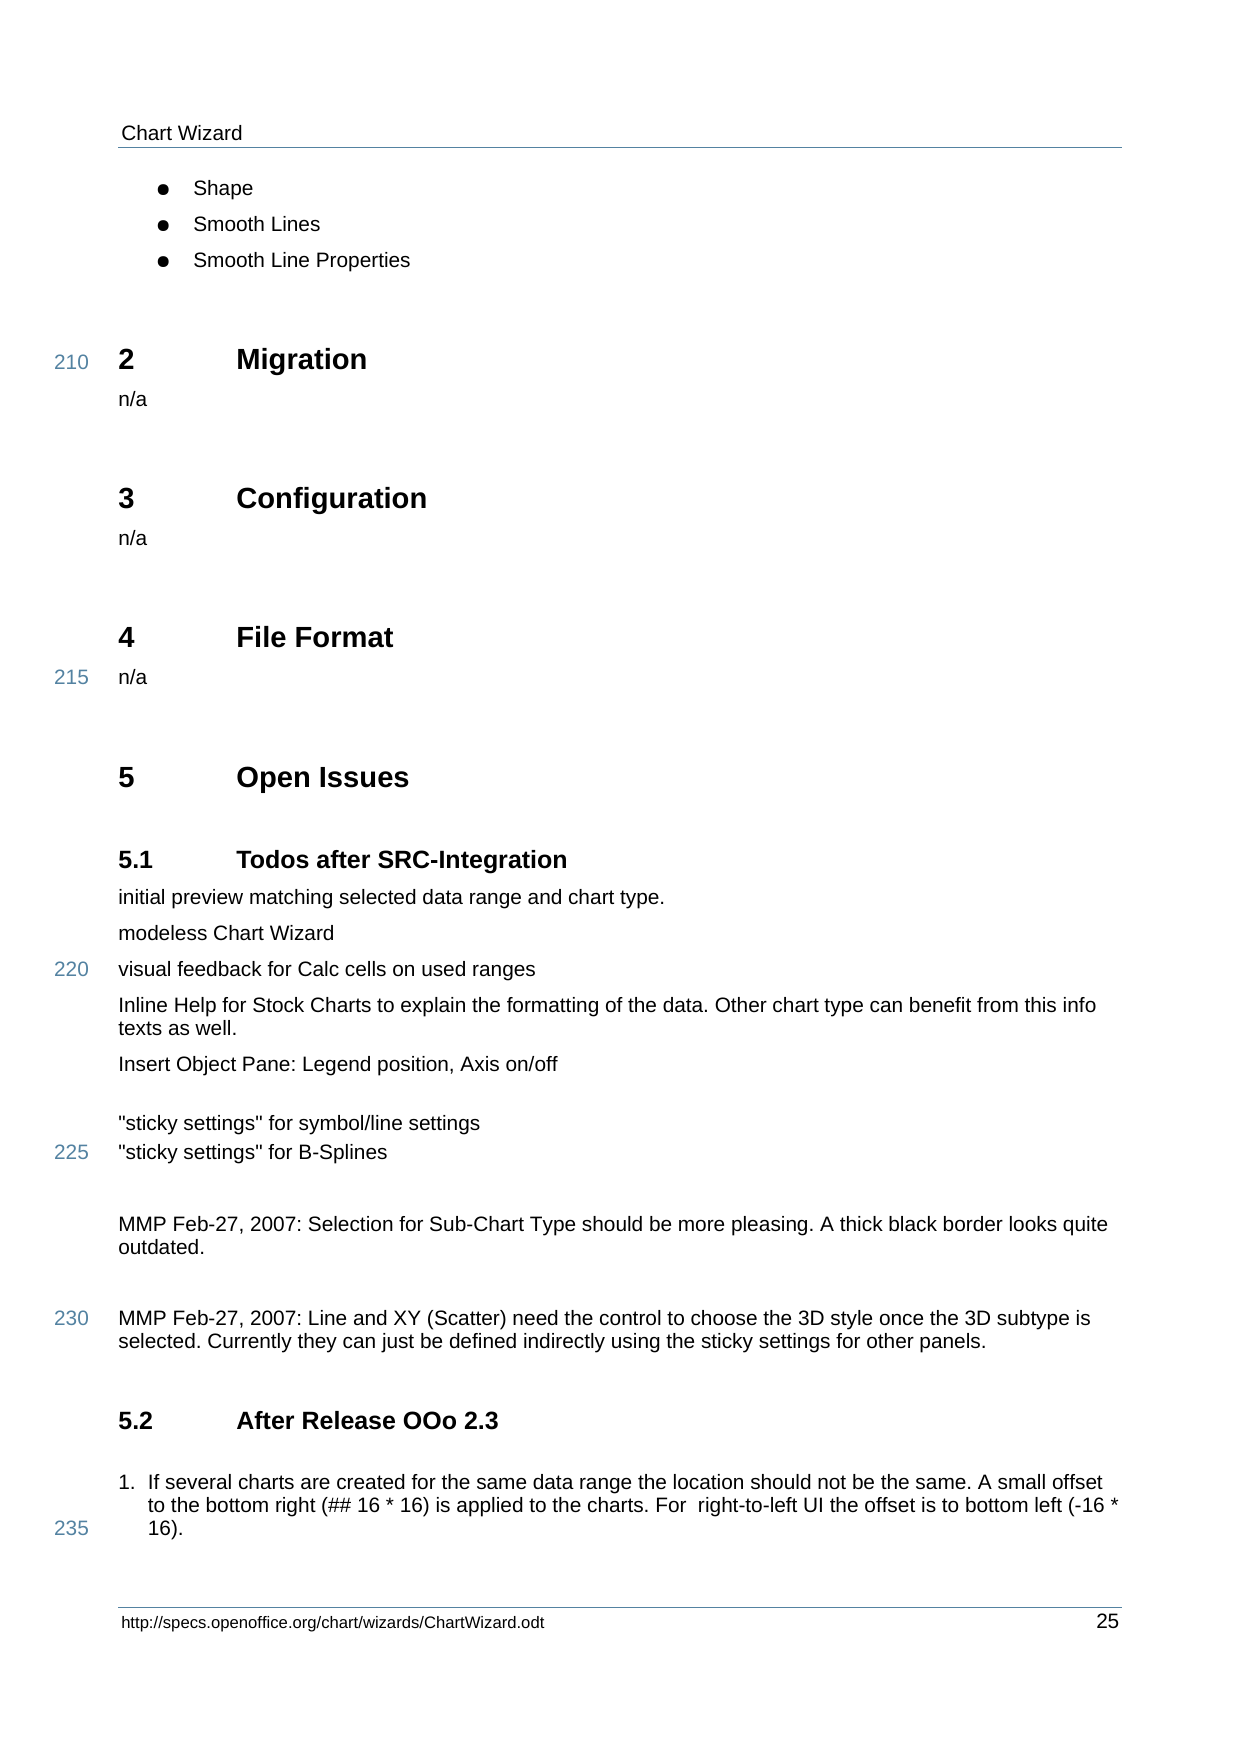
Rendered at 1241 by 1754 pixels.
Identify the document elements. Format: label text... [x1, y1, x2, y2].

list Smooth Lines [156, 212, 1122, 236]
text "sticky settings" for B-Splines [118, 1141, 1122, 1164]
text MMP Feb-27, 2007: Selection for Sub-Chart Type should be more pleasing. A thick black border looks quite outdated. [118, 1212, 1122, 1258]
text MMP Feb-27, 2007: Line and XY (Scatter) need the control to choose the 3D style once the 3D subtype is selected. Currently they can just be defined indirectly using the sticky settings for other panels. [118, 1307, 1122, 1353]
text "sticky settings" for symbol/line settings [118, 1111, 1122, 1135]
text initial preview matching selected data range and chart type. [118, 886, 1122, 909]
text visual feedback for Calc cells on used ranges [118, 957, 1122, 981]
text modeless Chart Wizard [118, 922, 1122, 945]
text Insert Object Pane: Legend position, Axis on/off [118, 1052, 1122, 1075]
list If several charts are created for the same data range the location should not be the same. A small offset to the bottom right (## 16 * 16) is applied to the charts. For right-to-left UI the offset is to bottom left (-16 * 16). [118, 1470, 1122, 1540]
subtitle File Format [118, 621, 1122, 654]
subtitle After Release OOo 2.3 [118, 1407, 1122, 1435]
text n/a [118, 387, 1122, 411]
list Smooth Line Properties [156, 248, 1122, 271]
text Inline Help for Stock Charts to explain the formatting of the data. Other chart type can benefit from this info texts as well. [118, 993, 1122, 1039]
subtitle Migration [118, 343, 1122, 376]
text n/a [118, 666, 1122, 689]
subtitle Configuration [118, 482, 1122, 515]
list Shape [156, 177, 1122, 200]
text n/a [118, 527, 1122, 550]
subtitle Todos after SRC-Integration [118, 846, 1122, 874]
subtitle Open Issues [118, 761, 1122, 793]
